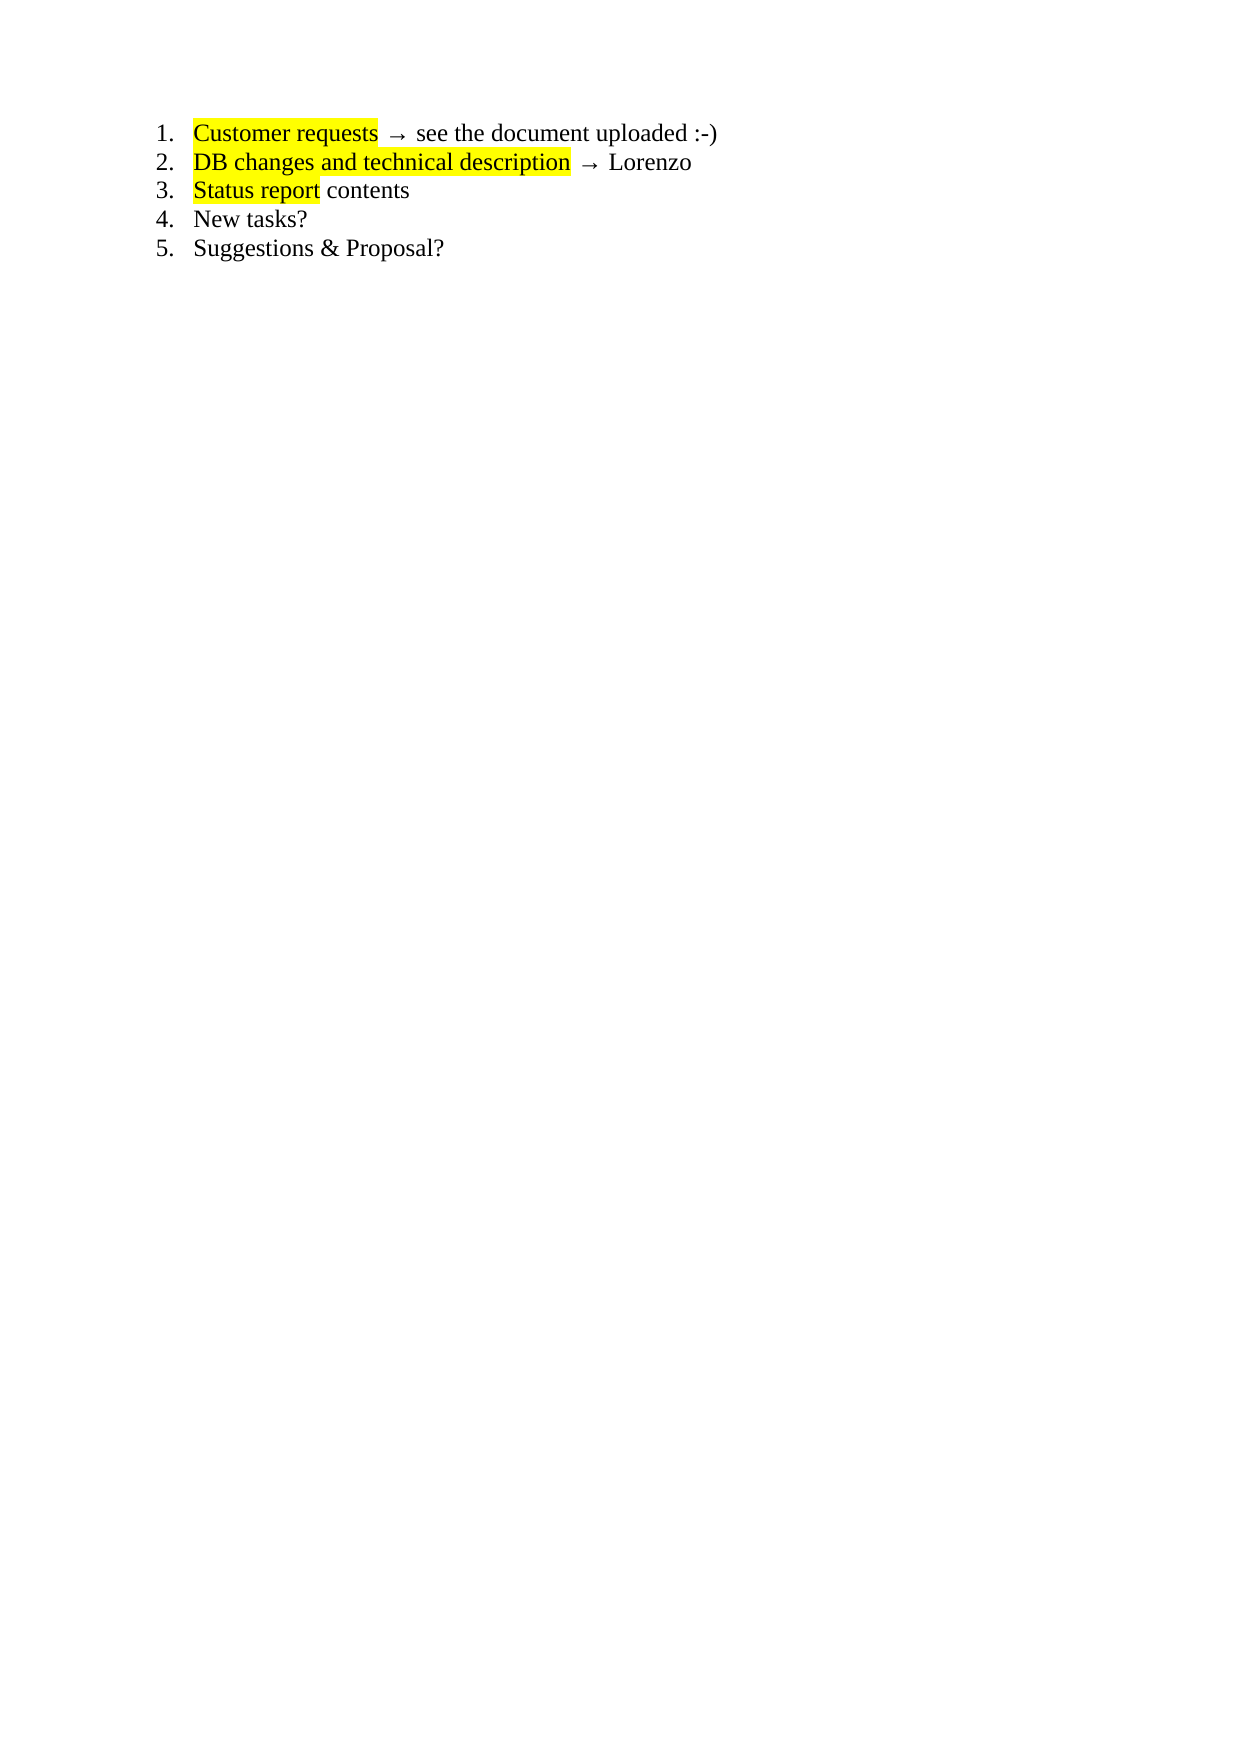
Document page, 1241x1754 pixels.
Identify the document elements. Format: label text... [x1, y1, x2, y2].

list DB changes and technical description → Lorenzo [156, 147, 1122, 176]
list New tasks? [156, 204, 1122, 233]
list Status report contents [156, 176, 1122, 204]
list Customer requests → see the document uploaded :-) [156, 118, 1122, 147]
list Suggestions & Proposal? [156, 233, 1122, 262]
